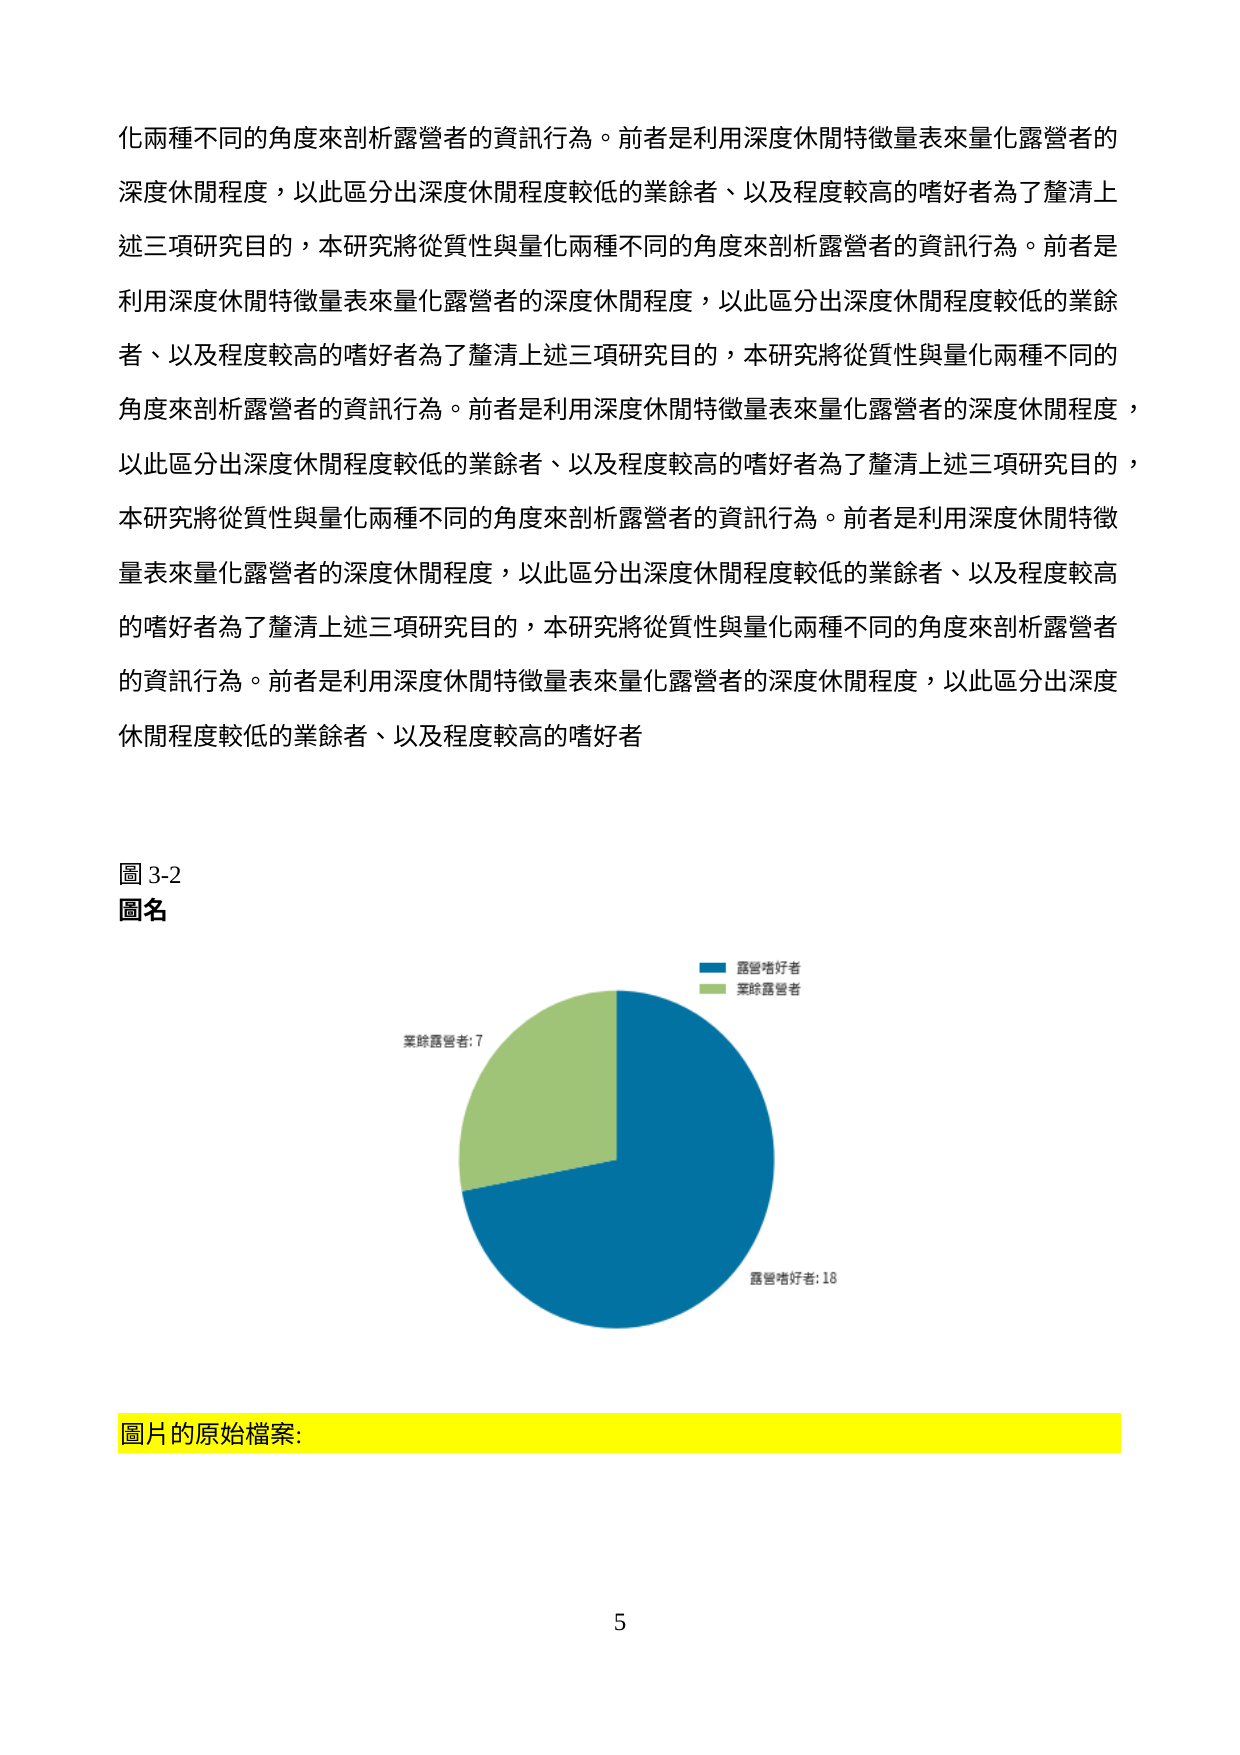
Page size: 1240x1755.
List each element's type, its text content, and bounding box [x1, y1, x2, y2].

picture [394, 939, 846, 1381]
text 圖片的原始檔案: [118, 1413, 1121, 1453]
text 了釐清上述三項研究目的，本研究將從質性與量化兩種不同的角度來剖析露營者的資訊行為。前者是利用深度休閒特徵量表來量化露營者的深度休閒程度，以此區分出深度休閒程度較低的業餘者、以及程度較高的嗜好者為了釐清上述三項研究目的，本研究將從質性與量化兩種不同的角度來剖析露營者的資訊行為。前者是利用深度休閒特徵量表來量化露營者的深度休閒程度，以此區分出深度休閒程度較低的業餘者、以及程度較高的嗜好者為了釐清上述三項研究目的，本研究將從質性與量化兩種不同的角度來剖析露營者的資訊行為。前者是利用深度休閒特徵量表來量化露營者的深度休閒程度，以此區分出深度休閒程度較低的業餘者、以及程度較高的嗜好者為了釐清上述三項研究目的，本研究將從質性與量化兩種不同的角度來剖析露營者的資訊行為。前者是利用深度休閒特徵量表來量化露營者的深度休閒程度，以此區分出深度休閒程度較低的業餘者、以及程度較高的嗜好者為了釐清上述三項研究目的，本研究將從質性與量化兩種不同的角度來剖析露營者的資訊行為。前者是利用深度休閒特徵量表來量化露營者的深度休閒程度，以此區分出深度休閒程度較低的業餘者、以及程度較高的嗜好者為了釐清上述三項研究目的，本研究將從質性與量化兩種不同的角度來剖析露營者的資訊行為。前者是利用深度休閒特徵量表來量化露營者的深度休閒程度，以此區分出深度休閒程度較低的業餘者、以及程度較高的嗜好者 [118, 118, 1121, 752]
text 圖3-2 圖名 [118, 854, 1121, 927]
